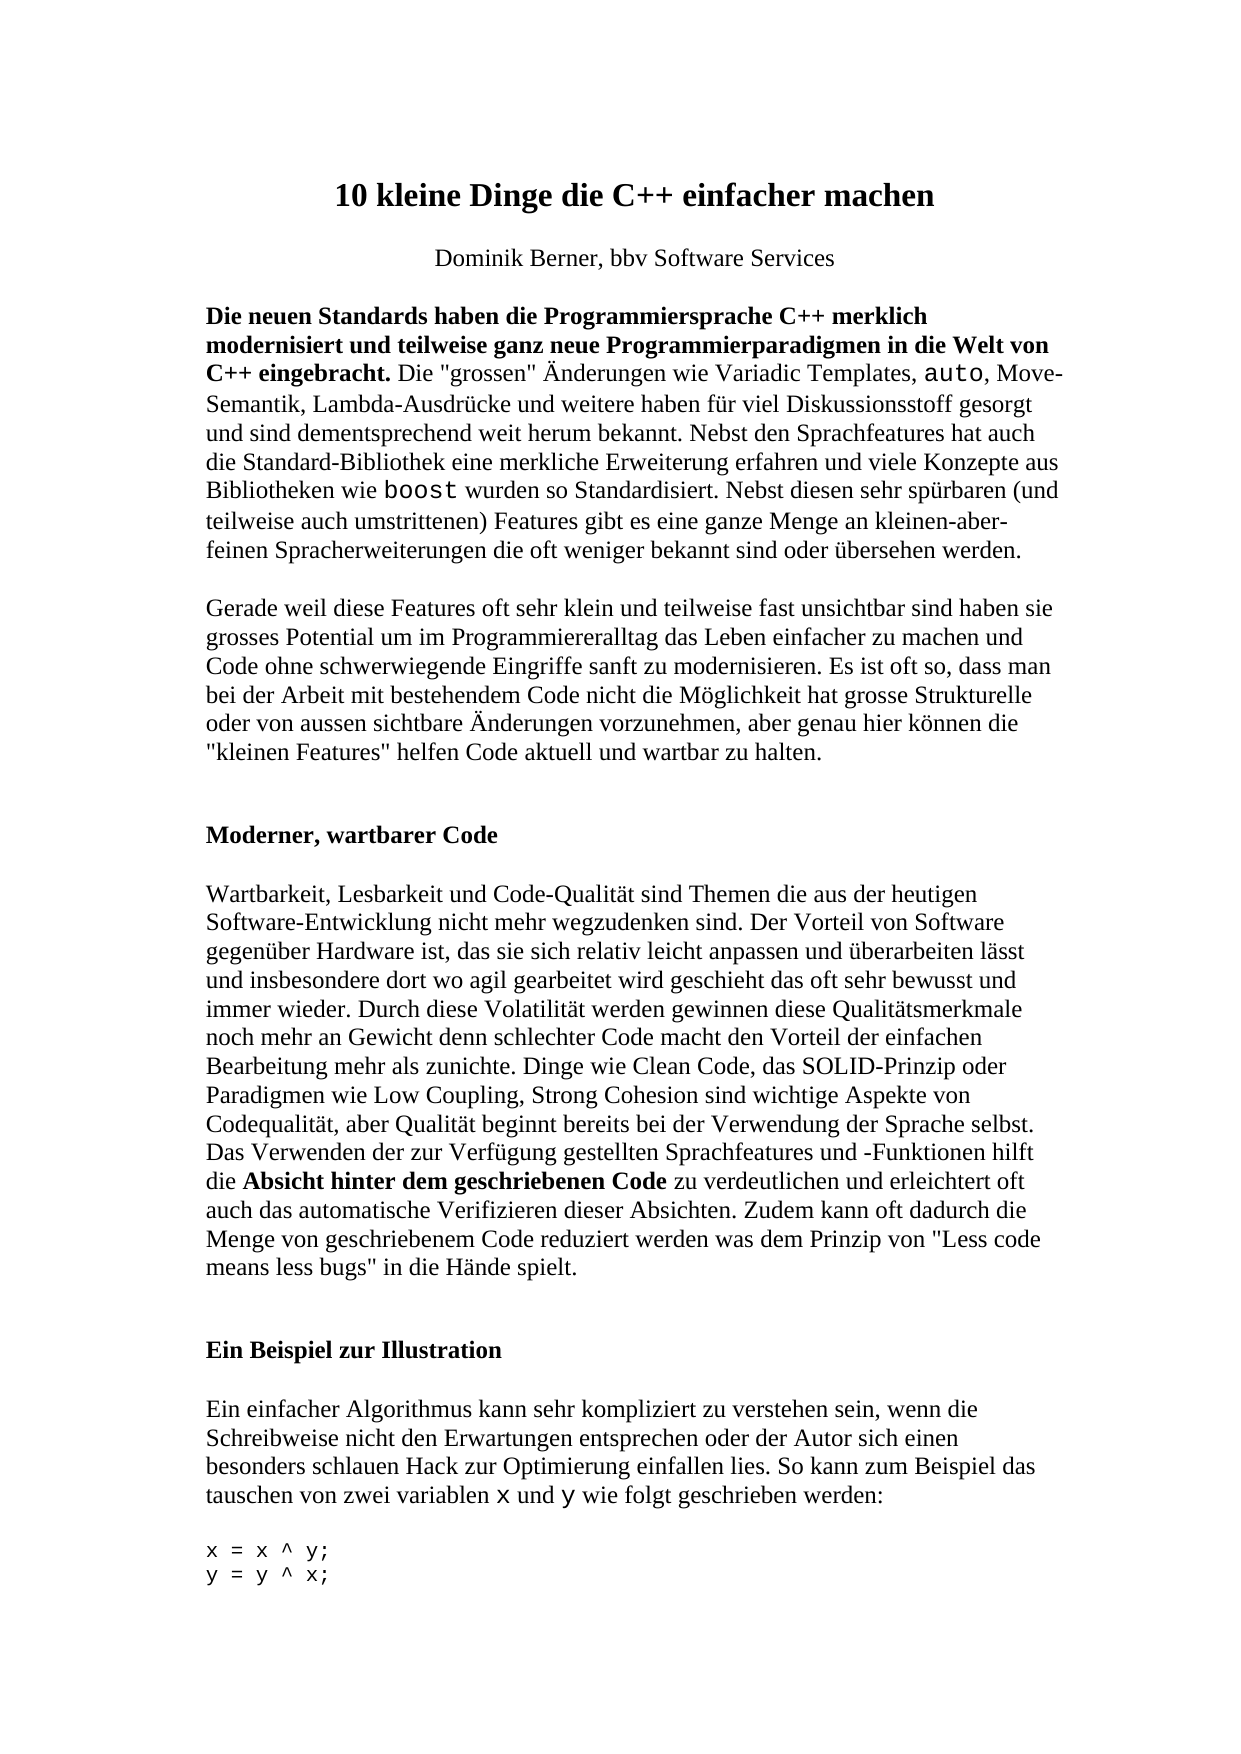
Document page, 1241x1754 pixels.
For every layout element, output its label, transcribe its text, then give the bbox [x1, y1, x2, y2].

text Ein einfacher Algorithmus kann sehr kompliziert zu verstehen sein, wenn die Schreibweise nicht den Erwartungen entsprechen oder der Autor sich einen besonders schlauen Hack zur Optimierung einfallen lies. So kann zum Beispiel das tauschen von zwei variablen x und y wie folgt geschrieben werden: [206, 1394, 1063, 1511]
subtitle Moderner, wartbarer Code [206, 820, 1063, 849]
text Dominik Berner, bbv Software Services [206, 243, 1063, 272]
text x = x ^ y; [206, 1540, 1063, 1564]
subtitle 10 kleine Dinge die C++ einfacher machen [206, 175, 1063, 213]
text Wartbarkeit, Lesbarkeit und Code-Qualität sind Themen die aus der heutigen Software-Entwicklung nicht mehr wegzudenken sind. Der Vorteil von Software gegenüber Hardware ist, das sie sich relativ leicht anpassen und überarbeiten lässt und insbesondere dort wo agil gearbeitet wird geschieht das oft sehr bewusst und immer wieder. Durch diese Volatilität werden gewinnen diese Qualitätsmerkmale noch mehr an Gewicht denn schlechter Code macht den Vorteil der einfachen Bearbeitung mehr als zunichte. Dinge wie Clean Code, das SOLID-Prinzip oder Paradigmen wie Low Coupling, Strong Cohesion sind wichtige Aspekte von Codequalität, aber Qualität beginnt bereits bei der Verwendung der Sprache selbst. Das Verwenden der zur Verfügung gestellten Sprachfeatures und -Funktionen hilft die Absicht hinter dem geschriebenen Code zu verdeutlichen und erleichtert oft auch das automatische Verifizieren dieser Absichten. Zudem kann oft dadurch die Menge von geschriebenem Code reduziert werden was dem Prinzip von "Less code means less bugs" in die Hände spielt. [206, 879, 1063, 1281]
text y = y ^ x; [206, 1564, 1063, 1588]
text Die neuen Standards haben die Programmiersprache C++ merklich modernisiert und teilweise ganz neue Programmierparadigmen in die Welt von C++ eingebracht. Die "grossen" Änderungen wie Variadic Templates, auto, Move-Semantik, Lambda-Ausdrücke und weitere haben für viel Diskussionsstoff gesorgt und sind dementsprechend weit herum bekannt. Nebst den Sprachfeatures hat auch die Standard-Bibliothek eine merkliche Erweiterung erfahren und viele Konzepte aus Bibliotheken wie boost wurden so Standardisiert. Nebst diesen sehr spürbaren (und teilweise auch umstrittenen) Features gibt es eine ganze Menge an kleinen-aber-feinen Spracherweiterungen die oft weniger bekannt sind oder übersehen werden. [206, 301, 1063, 564]
text Gerade weil diese Features oft sehr klein und teilweise fast unsichtbar sind haben sie grosses Potential um im Programmiereralltag das Leben einfacher zu machen und Code ohne schwerwiegende Eingriffe sanft zu modernisieren. Es ist oft so, dass man bei der Arbeit mit bestehendem Code nicht die Möglichkeit hat grosse Strukturelle oder von aussen sichtbare Änderungen vorzunehmen, aber genau hier können die "kleinen Features" helfen Code aktuell und wartbar zu halten. [206, 593, 1063, 766]
subtitle Ein Beispiel zur Illustration [206, 1336, 1063, 1364]
